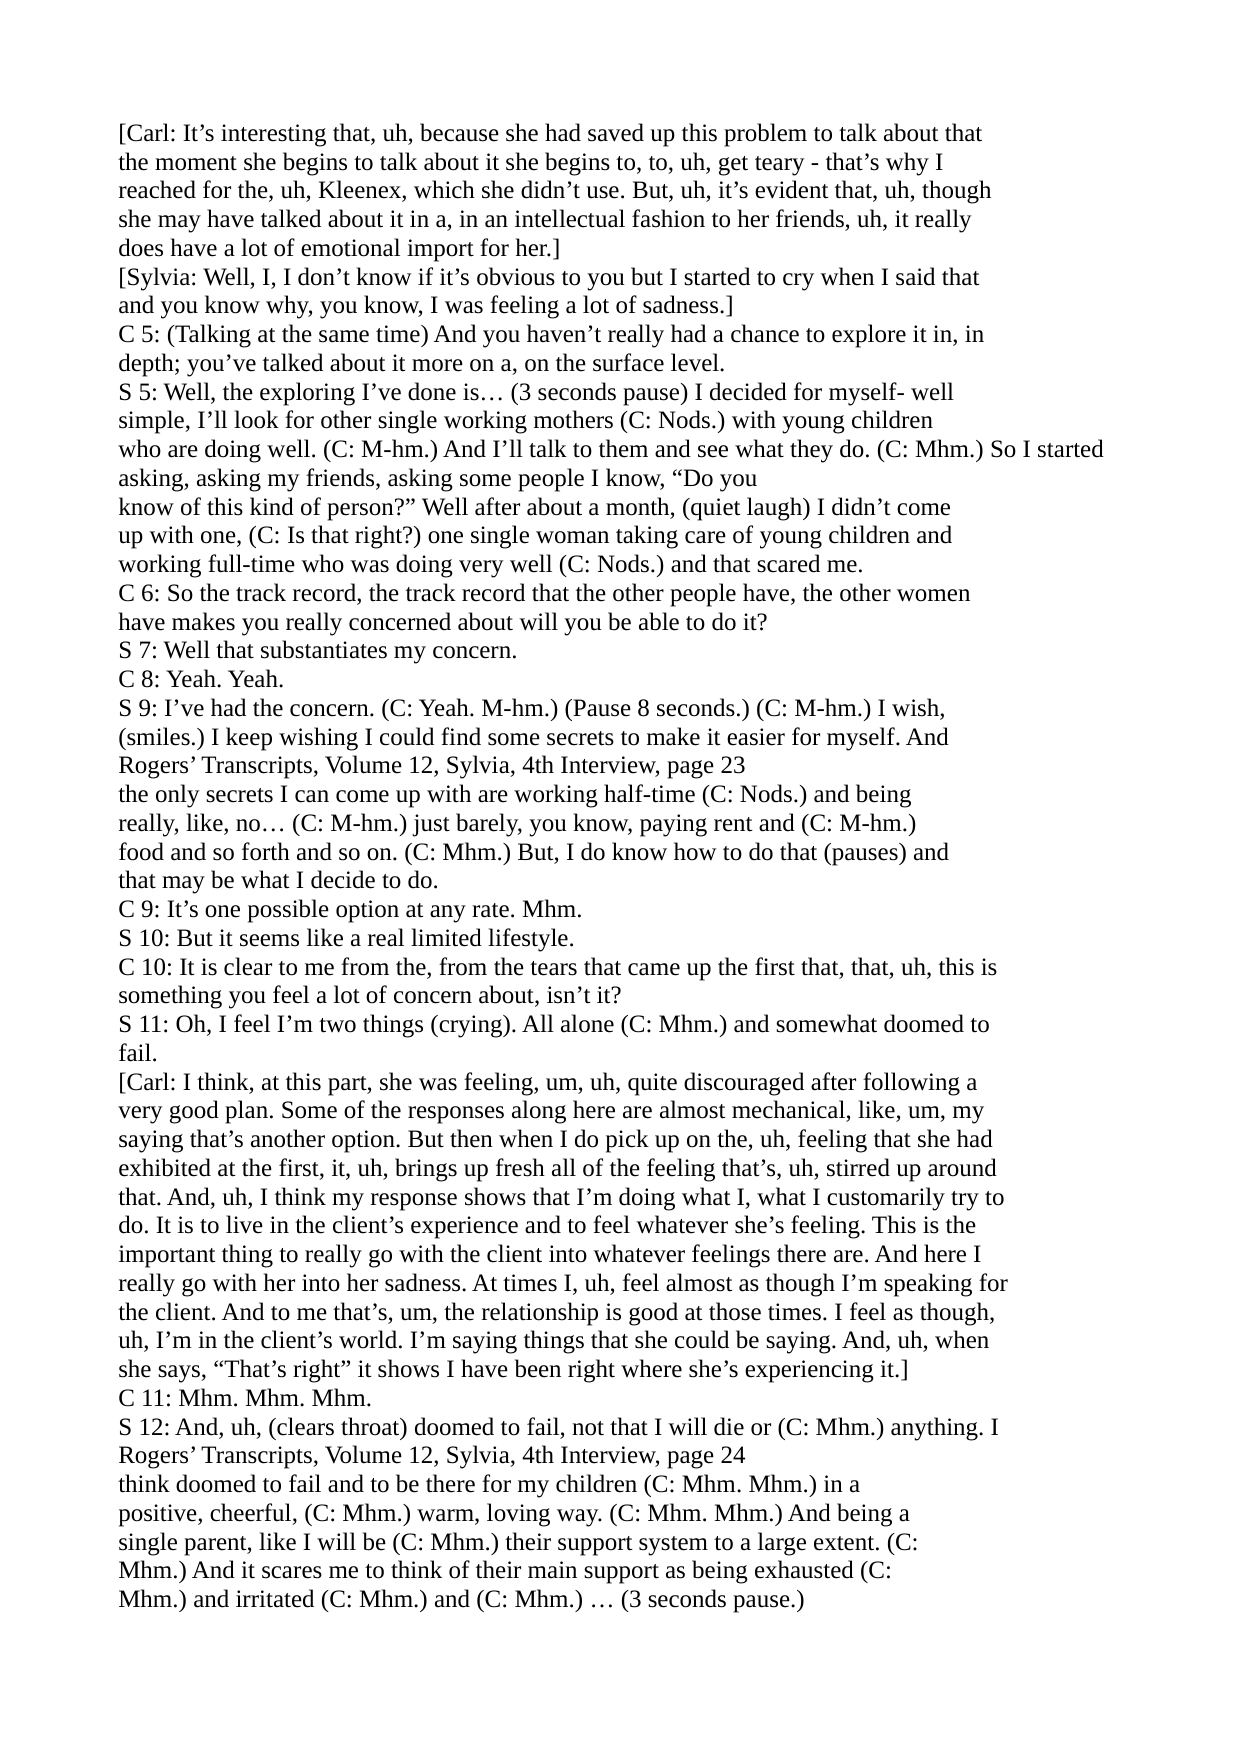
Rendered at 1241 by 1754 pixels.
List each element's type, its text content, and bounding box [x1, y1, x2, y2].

text that may be what I decide to do. [118, 866, 1122, 894]
text the only secrets I can come up with are working half-time (C: Nods.) and being [118, 779, 1122, 808]
text have makes you really concerned about will you be able to do it? [118, 607, 1122, 636]
text S 9: I’ve had the concern. (C: Yeah. M-hm.) (Pause 8 seconds.) (C: M-hm.) I wish, [118, 693, 1122, 722]
text reached for the, uh, Kleenex, which she didn’t use. But, uh, it’s evident that, uh, though [118, 176, 1122, 204]
text that. And, uh, I think my response shows that I’m doing what I, what I customarily try to [118, 1182, 1122, 1211]
text know of this kind of person?” Well after about a month, (quiet laugh) I didn’t come [118, 492, 1122, 521]
text C 5: (Talking at the same time) And you haven’t really had a chance to explore it in, in [118, 319, 1122, 348]
text uh, I’m in the client’s world. I’m saying things that she could be saying. And, uh, when [118, 1326, 1122, 1354]
text S 11: Oh, I feel I’m two things (crying). All alone (C: Mhm.) and somewhat doomed to [118, 1009, 1122, 1038]
text S 5: Well, the exploring I’ve done is… (3 seconds pause) I decided for myself- well [118, 377, 1122, 406]
text do. It is to live in the client’s experience and to feel whatever she’s feeling. This is the [118, 1211, 1122, 1239]
text [Carl: I think, at this part, she was feeling, um, uh, quite discouraged after following a [118, 1067, 1122, 1096]
text C 10: It is clear to me from the, from the tears that came up the first that, that, uh, this is [118, 952, 1122, 981]
text food and so forth and so on. (C: Mhm.) But, I do know how to do that (pauses) and [118, 837, 1122, 866]
text very good plan. Some of the responses along here are almost mechanical, like, um, my [118, 1096, 1122, 1124]
text working full-time who was doing very well (C: Nods.) and that scared me. [118, 549, 1122, 578]
text depth; you’ve talked about it more on a, on the surface level. [118, 348, 1122, 377]
text the client. And to me that’s, um, the relationship is good at those times. I feel as though, [118, 1297, 1122, 1326]
text really, like, no… (C: M-hm.) just barely, you know, paying rent and (C: M-hm.) [118, 808, 1122, 837]
text really go with her into her sadness. At times I, uh, feel almost as though I’m speaking for [118, 1268, 1122, 1297]
text up with one, (C: Is that right?) one single woman taking care of young children and [118, 521, 1122, 549]
text and you know why, you know, I was feeling a lot of sadness.] [118, 291, 1122, 319]
text fail. [118, 1038, 1122, 1067]
text simple, I’ll look for other single working mothers (C: Nods.) with young children [118, 406, 1122, 434]
text S 12: And, uh, (clears throat) doomed to fail, not that I will die or (C: Mhm.) anything. I [118, 1412, 1122, 1441]
text exhibited at the first, it, uh, brings up fresh all of the feeling that’s, uh, stirred up around [118, 1153, 1122, 1182]
text Rogers’ Transcripts, Volume 12, Sylvia, 4th Interview, page 23 [118, 751, 1122, 779]
text she says, “That’s right” it shows I have been right where she’s experiencing it.] [118, 1354, 1122, 1383]
text something you feel a lot of concern about, isn’t it? [118, 981, 1122, 1009]
text [Carl: It’s interesting that, uh, because she had saved up this problem to talk about that [118, 118, 1122, 147]
text think doomed to fail and to be there for my children (C: Mhm. Mhm.) in a [118, 1469, 1122, 1498]
text Rogers’ Transcripts, Volume 12, Sylvia, 4th Interview, page 24 [118, 1441, 1122, 1469]
text C 8: Yeah. Yeah. [118, 664, 1122, 693]
text positive, cheerful, (C: Mhm.) warm, loving way. (C: Mhm. Mhm.) And being a [118, 1498, 1122, 1527]
text important thing to really go with the client into whatever feelings there are. And here I [118, 1239, 1122, 1268]
text does have a lot of emotional import for her.] [118, 233, 1122, 262]
text C 6: So the track record, the track record that the other people have, the other women [118, 578, 1122, 607]
text Mhm.) and irritated (C: Mhm.) and (C: Mhm.) … (3 seconds pause.) [118, 1584, 1122, 1613]
text she may have talked about it in a, in an intellectual fashion to her friends, uh, it really [118, 204, 1122, 233]
text saying that’s another option. But then when I do pick up on the, uh, feeling that she had [118, 1124, 1122, 1153]
text C 11: Mhm. Mhm. Mhm. [118, 1383, 1122, 1412]
text single parent, like I will be (C: Mhm.) their support system to a large extent. (C: [118, 1527, 1122, 1556]
text S 7: Well that substantiates my concern. [118, 636, 1122, 664]
text Mhm.) And it scares me to think of their main support as being exhausted (C: [118, 1556, 1122, 1584]
text [Sylvia: Well, I, I don’t know if it’s obvious to you but I started to cry when I said that [118, 262, 1122, 291]
text (smiles.) I keep wishing I could find some secrets to make it easier for myself. And [118, 722, 1122, 751]
text C 9: It’s one possible option at any rate. Mhm. [118, 894, 1122, 923]
text the moment she begins to talk about it she begins to, to, uh, get teary - that’s why I [118, 147, 1122, 176]
text who are doing well. (C: M-hm.) And I’ll talk to them and see what they do. (C: Mhm.) So I started asking, asking my friends, asking some people I know, “Do you [118, 434, 1122, 492]
text S 10: But it seems like a real limited lifestyle. [118, 923, 1122, 952]
